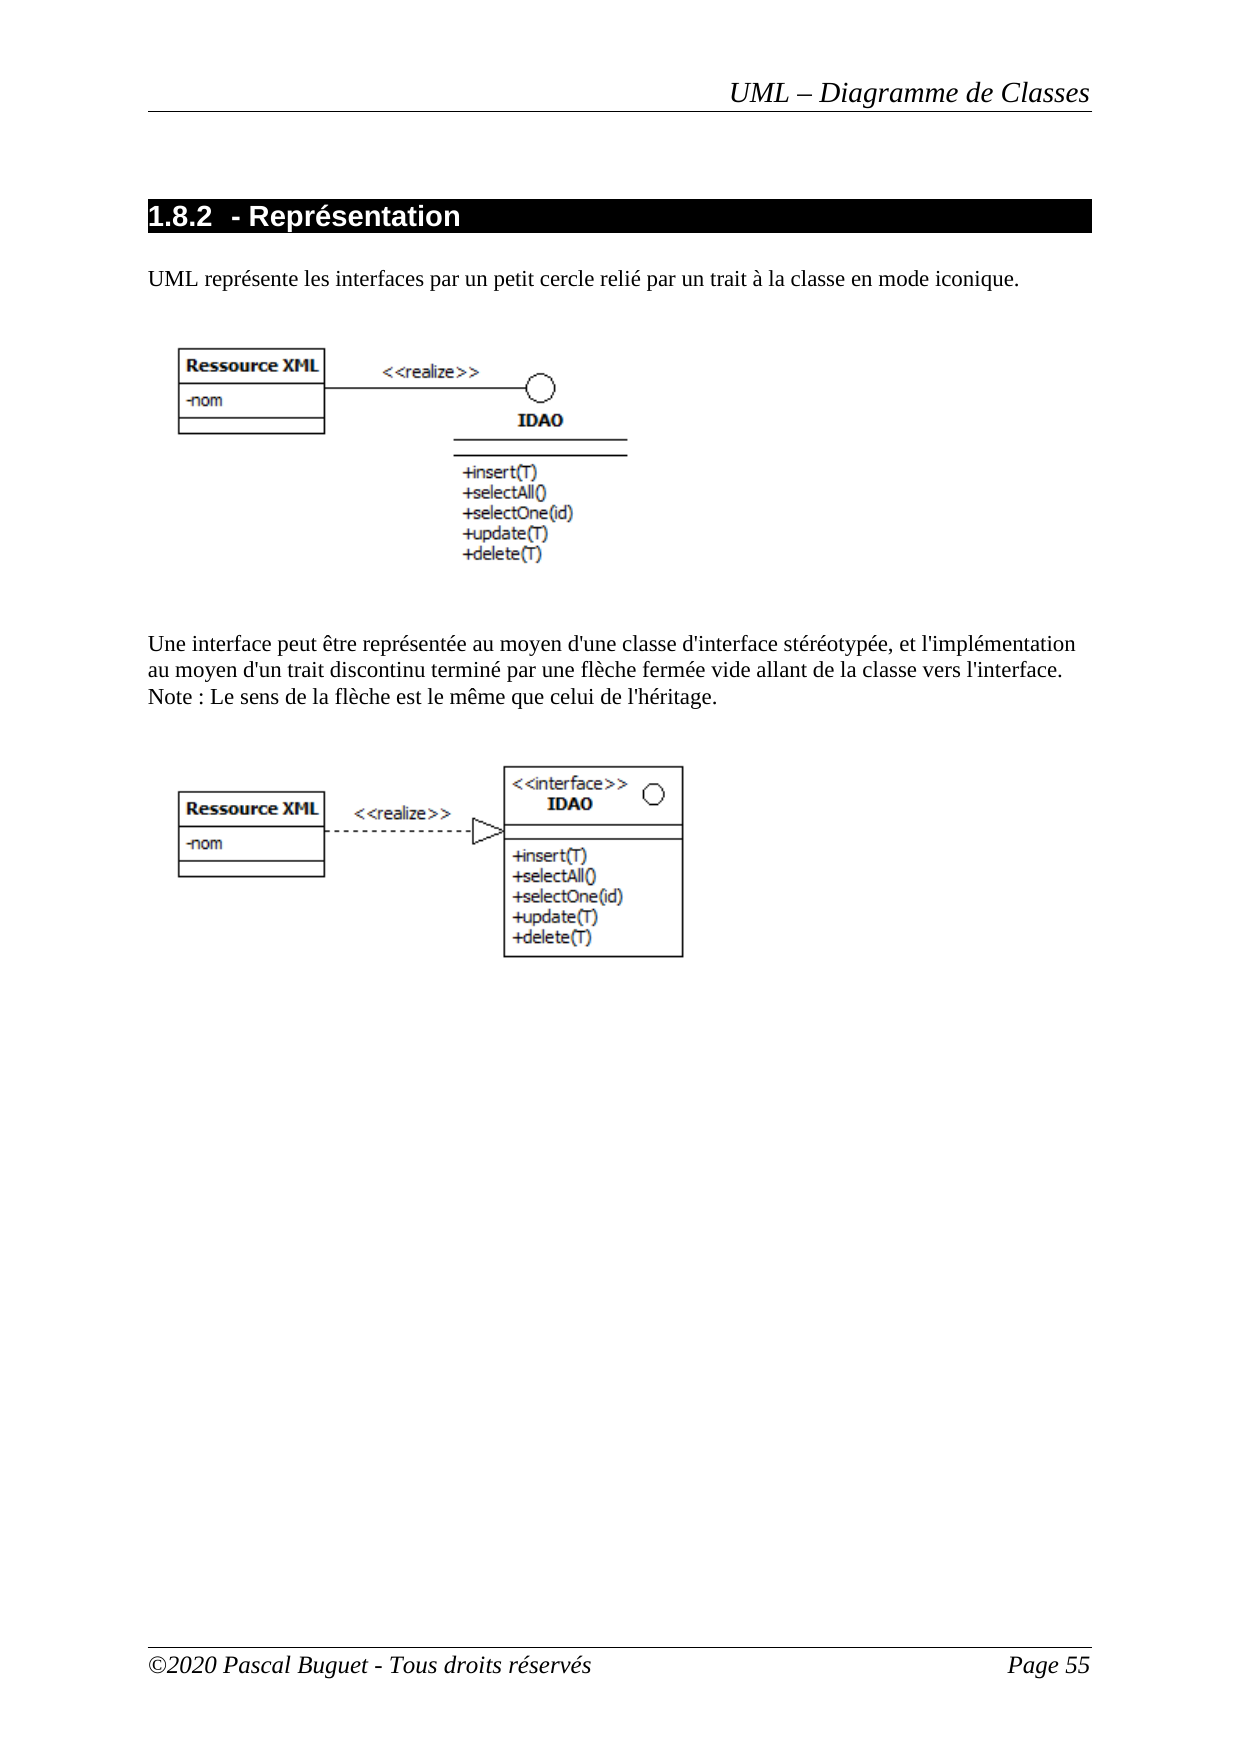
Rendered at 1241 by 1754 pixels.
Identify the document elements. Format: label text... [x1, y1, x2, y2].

subtitle - Représentation [148, 199, 1092, 233]
text Note : Le sens de la flèche est le même que celui de l'héritage. [148, 683, 1092, 709]
text UML représente les interfaces par un petit cercle relié par un trait à la classe en mode iconique. [148, 265, 1092, 292]
text Une interface peut être représentée au moyen d'une classe d'interface stéréotypée, et l'implémentation au moyen d'un trait discontinu terminé par une flèche fermée vide allant de la classe vers l'interface. [148, 630, 1092, 683]
picture [147, 735, 715, 989]
picture [147, 317, 659, 604]
